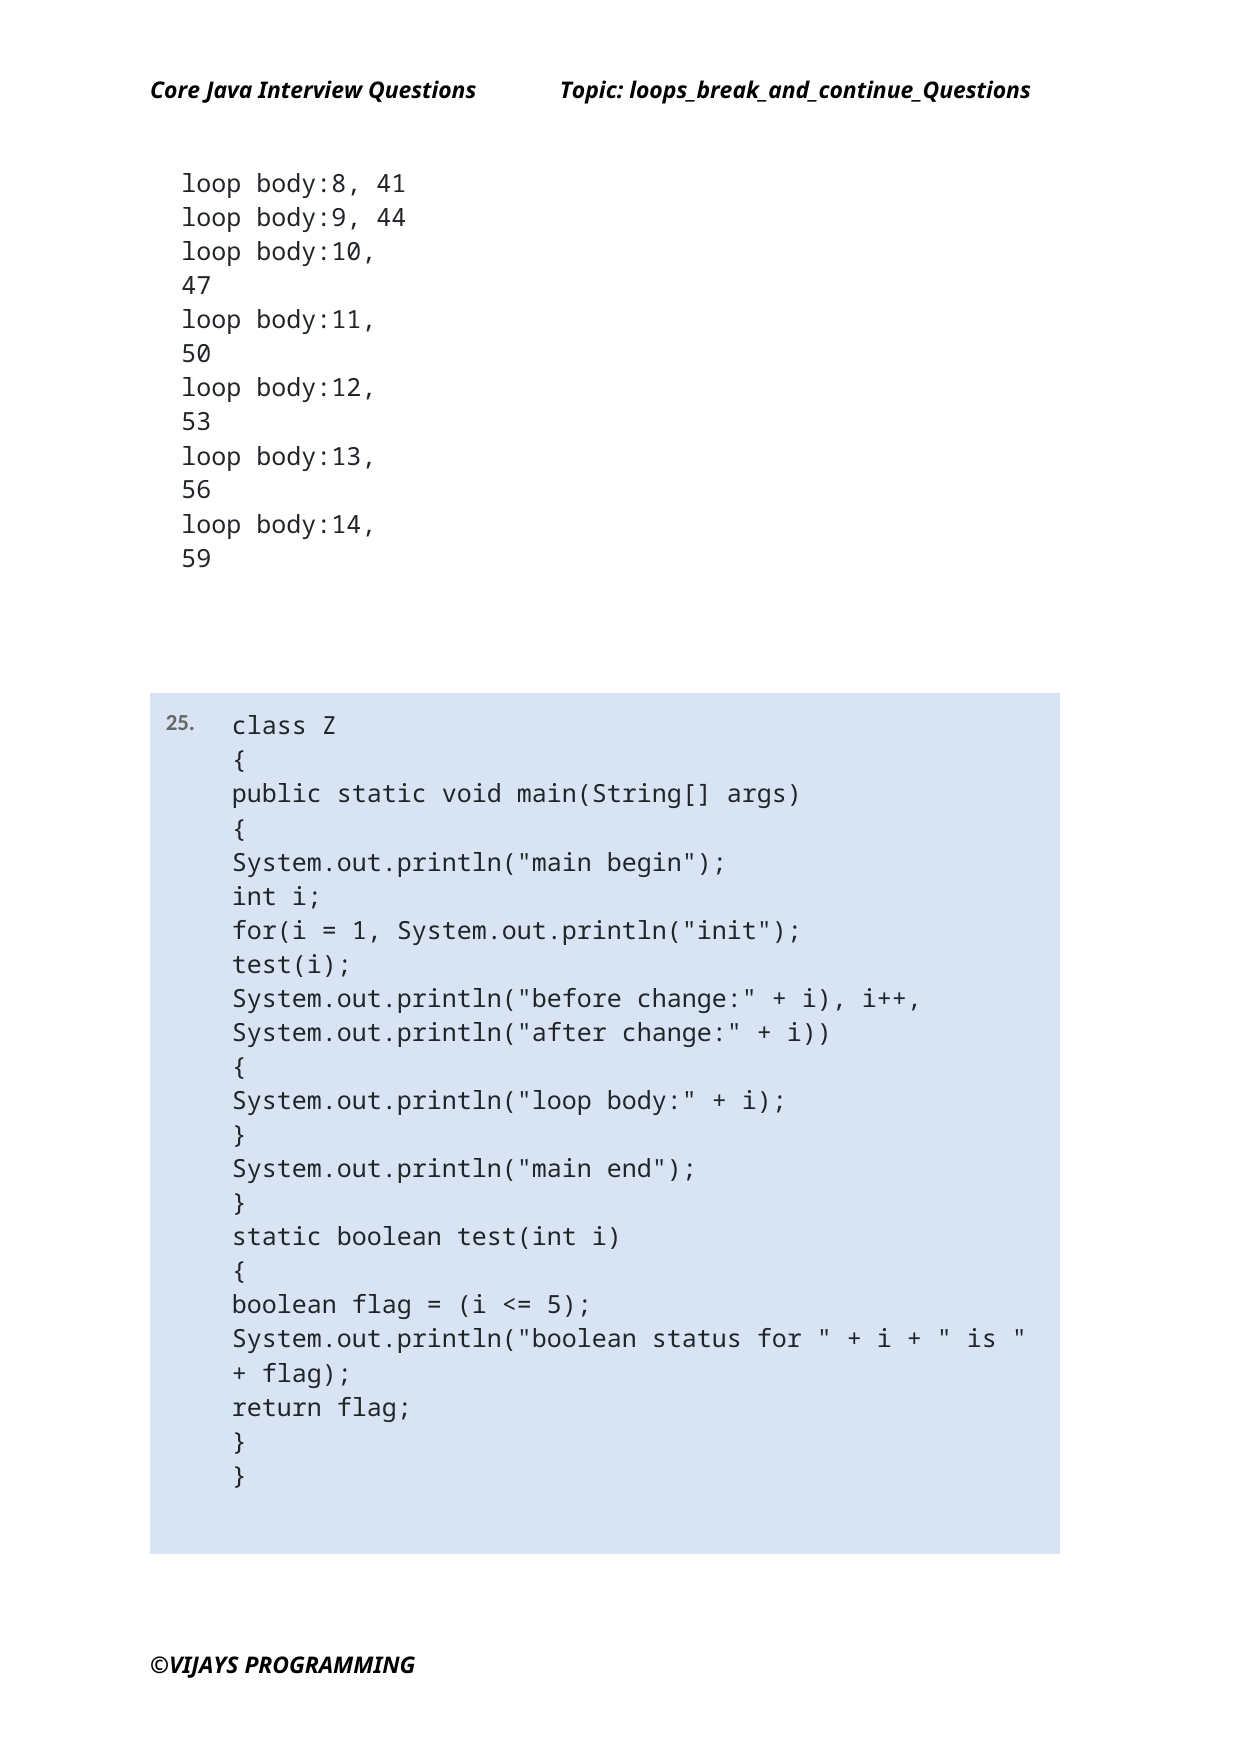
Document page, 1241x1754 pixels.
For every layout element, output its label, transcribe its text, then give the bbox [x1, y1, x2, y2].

table_header 25. [150, 693, 216, 1554]
table_cell [150, 150, 1090, 692]
table_header loop body:8, 41 loop body:9, 44 loop body:10, 47 loop body:11, 50 loop body:12, 53 loop body:13, 56 loop body:14, 59 [181, 166, 415, 677]
table_header [1060, 693, 1090, 1554]
table_header class Z { public static void main(String[] args) { System.out.println("main begin"); int i; for(i = 1, System.out.println("init"); test(i); System.out.println("before change:" + i), i++, System.out.println("after change:" + i)) { System.out.println("loop body:" + i); } System.out.println("main end"); } static boolean test(int i) { boolean flag = (i <= 5); System.out.println("boolean status for " + i + " is " + flag); return flag; } } [216, 693, 1060, 1554]
